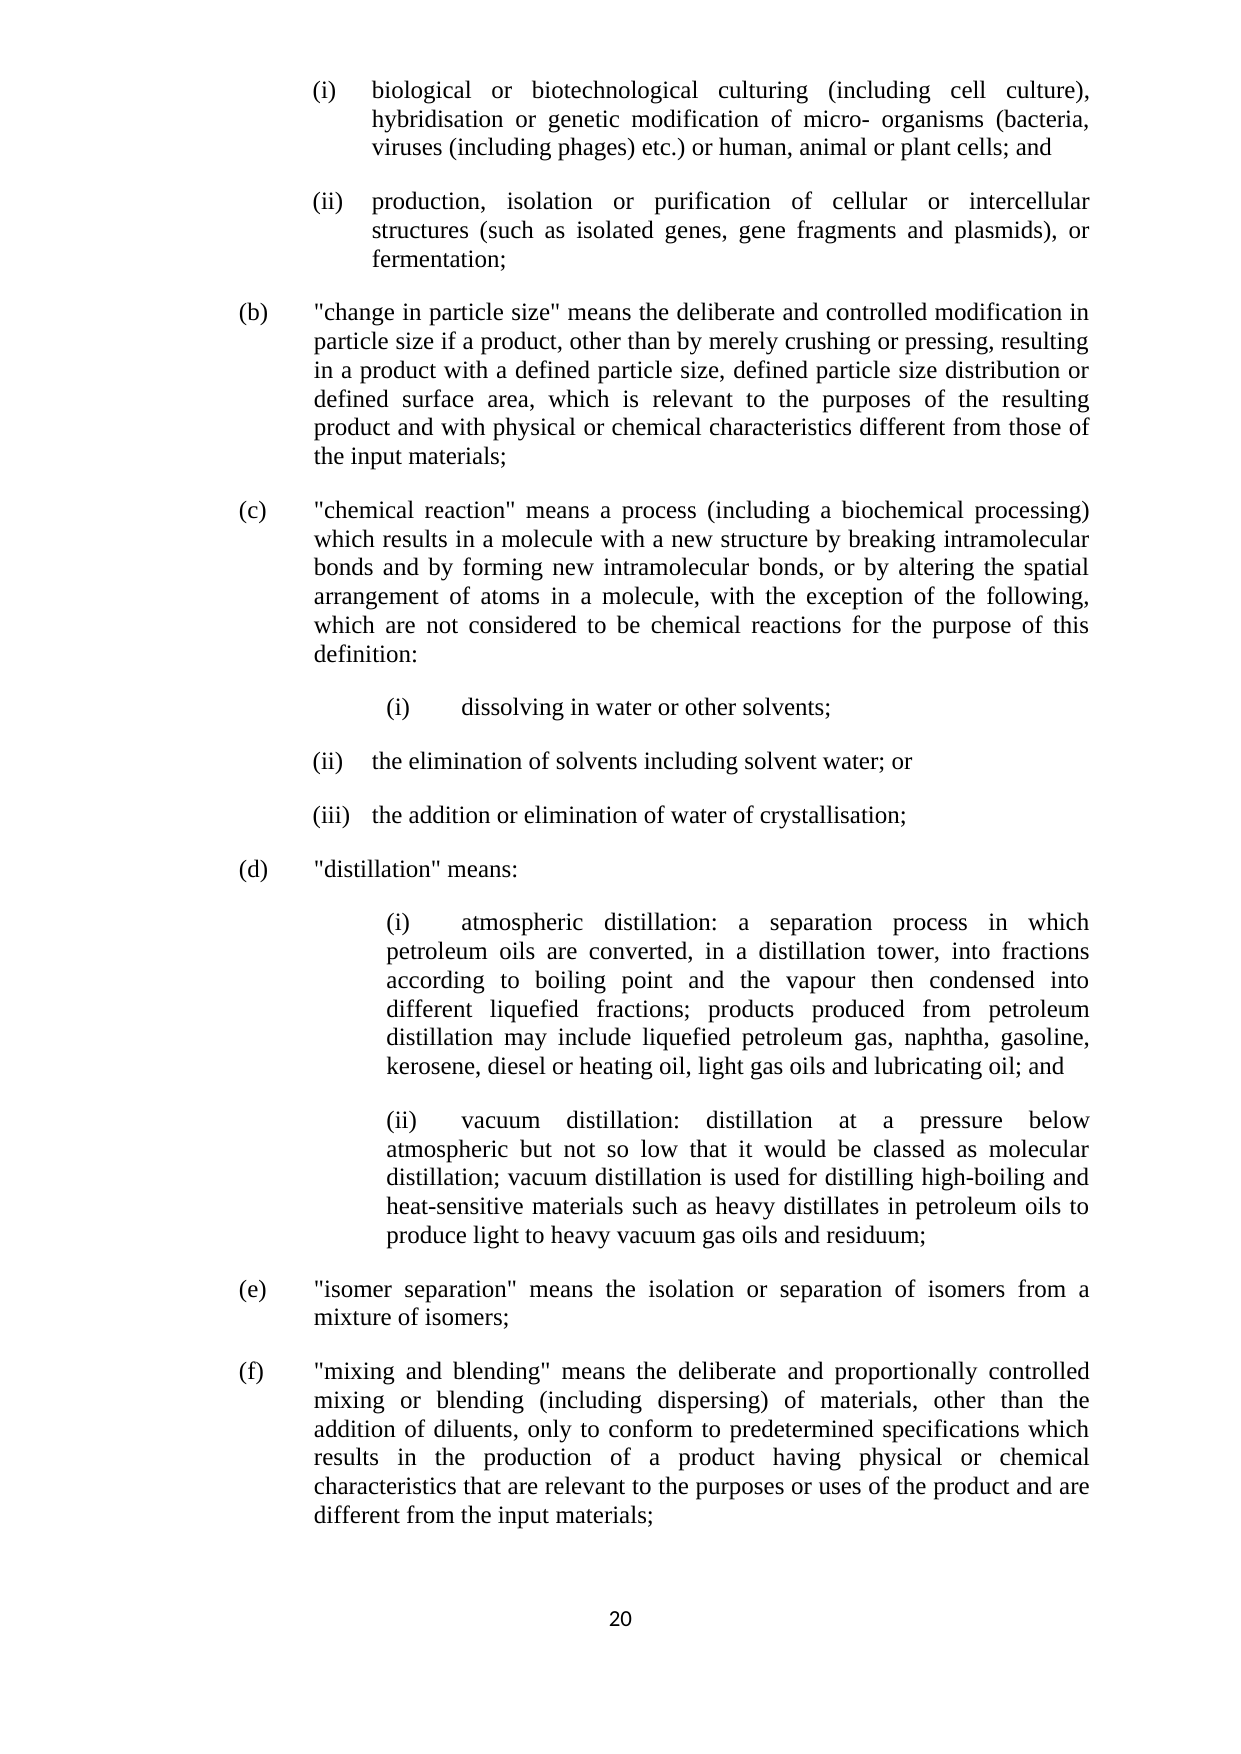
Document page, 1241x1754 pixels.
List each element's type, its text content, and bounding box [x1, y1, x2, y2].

list the addition or elimination of water of crystallisation; [312, 800, 1090, 829]
list "isomer separation" means the isolation or separation of isomers from a mixture of isomers; [239, 1274, 1090, 1331]
list "mixing and blending" means the deliberate and proportionally controlled mixing or blending (including dispersing) of materials, other than the addition of diluents, only to conform to predetermined specifications which results in the production of a product having physical or chemical characteristics that are relevant to the purposes or uses of the product and are different from the input materials; [239, 1356, 1090, 1529]
list biological or biotechnological culturing (including cell culture), hybridisation or genetic modification of micro- organisms (bacteria, viruses (including phages) etc.) or human, animal or plant cells; and [312, 75, 1090, 161]
list "change in particle size" means the deliberate and controlled modification in particle size if a product, other than by merely crushing or pressing, resulting in a product with a defined particle size, defined particle size distribution or defined surface area, which is relevant to the purposes of the resulting product and with physical or chemical characteristics different from those of the input materials; [239, 297, 1090, 470]
list atmospheric distillation: a separation process in which petroleum oils are converted, in a distillation tower, into fractions according to boiling point and the vapour then condensed into different liquefied fractions; products produced from petroleum distillation may include liquefied petroleum gas, naphtha, gasoline, kerosene, diesel or heating oil, light gas oils and lubricating oil; and [386, 907, 1090, 1080]
list "distillation" means: [239, 854, 1090, 882]
list the elimination of solvents including solvent water; or [312, 746, 1090, 775]
list vacuum distillation: distillation at a pressure below atmospheric but not so low that it would be classed as molecular distillation; vacuum distillation is used for distilling high-boiling and heat-sensitive materials such as heavy distillates in petroleum oils to produce light to heavy vacuum gas oils and residuum; [386, 1105, 1090, 1249]
list dissolving in water or other solvents; [386, 692, 1090, 721]
list production, isolation or purification of cellular or intercellular structures (such as isolated genes, gene fragments and plasmids), or fermentation; [312, 186, 1090, 272]
list "chemical reaction" means a process (including a biochemical processing) which results in a molecule with a new structure by breaking intramolecular bonds and by forming new intramolecular bonds, or by altering the spatial arrangement of atoms in a molecule, with the exception of the following, which are not considered to be chemical reactions for the purpose of this definition: [239, 495, 1090, 667]
